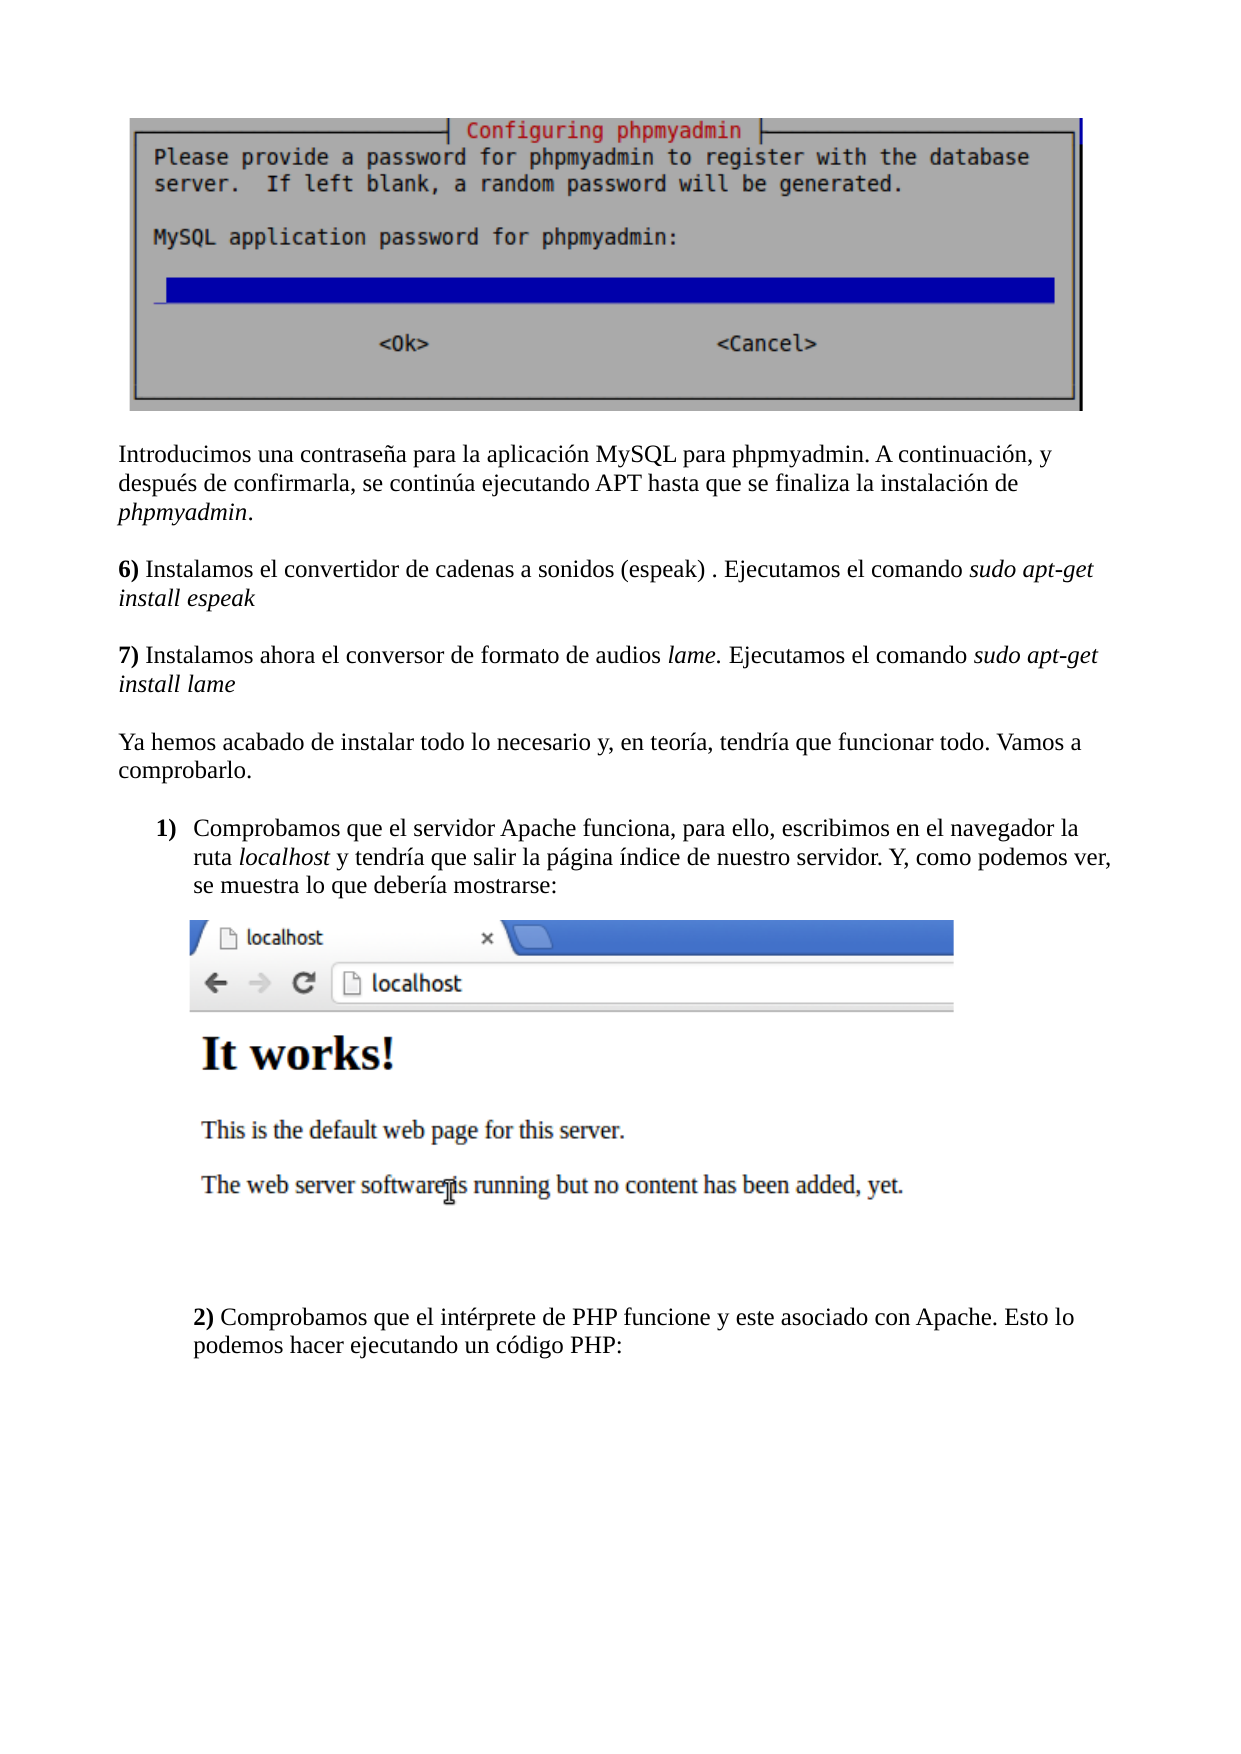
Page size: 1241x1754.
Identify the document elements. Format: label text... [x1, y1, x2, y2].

list 2) Comprobamos que el intérprete de PHP funcione y este asociado con Apache. Esto lo podemos hacer ejecutando un código PHP: [156, 1302, 1122, 1359]
text Introducimos una contraseña para la aplicación MySQL para phpmyadmin. A continuación, y después de confirmarla, se continúa ejecutando APT hasta que se finaliza la instalación de phpmyadmin. [118, 439, 1122, 525]
list Comprobamos que el servidor Apache funciona, para ello, escribimos en el navegador la ruta localhost y tendría que salir la página índice de nuestro servidor. Y, como podemos ver, se muestra lo que debería mostrarse: [156, 813, 1122, 899]
picture [129, 118, 1083, 411]
text 6) Instalamos el convertidor de cadenas a sonidos (espeak) . Ejecutamos el comando sudo apt-get install espeak [118, 554, 1122, 612]
text Ya hemos acabado de instalar todo lo necesario y, en teoría, tendría que funcionar todo. Vamos a comprobarlo. [118, 727, 1122, 784]
picture [189, 920, 954, 1281]
text 7) Instalamos ahora el conversor de formato de audios lame. Ejecutamos el comando sudo apt-get install lame [118, 640, 1122, 698]
